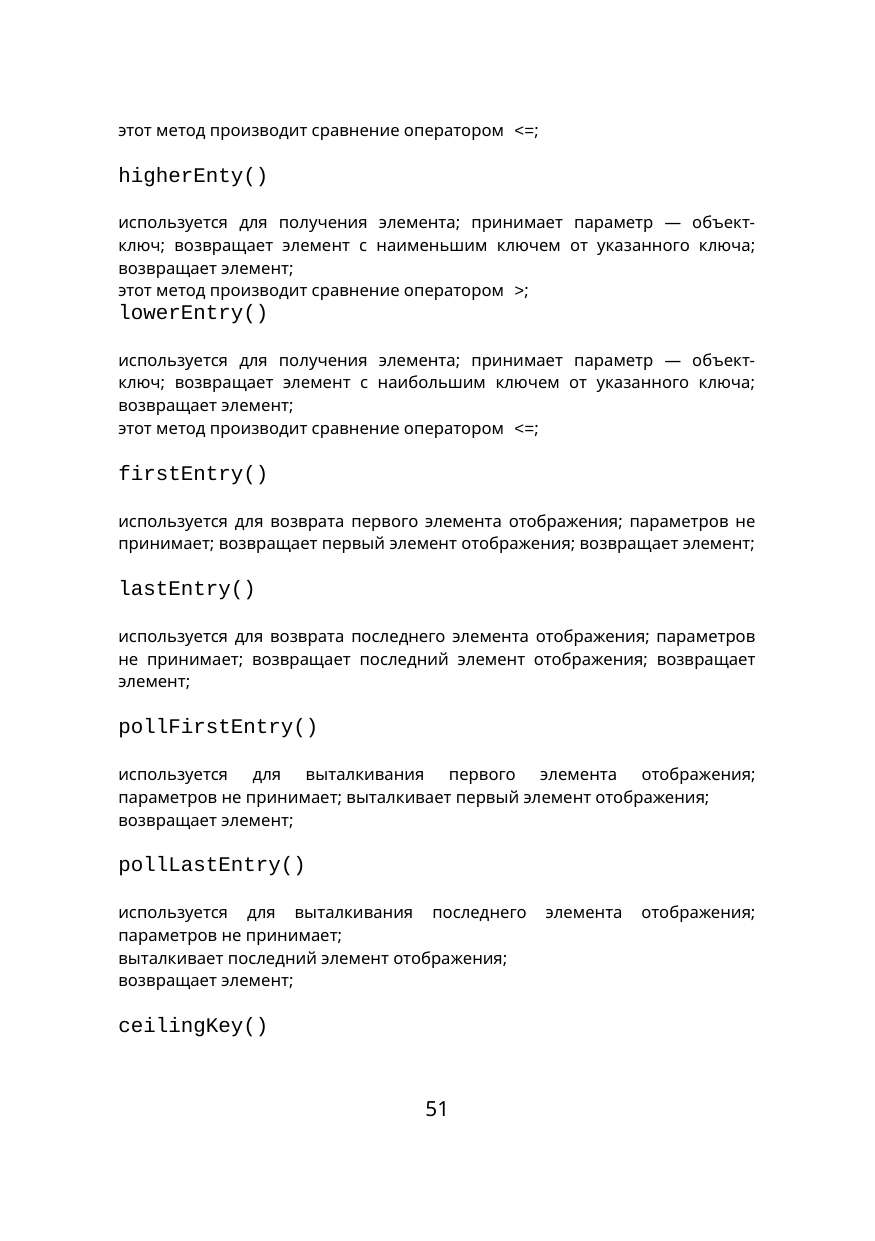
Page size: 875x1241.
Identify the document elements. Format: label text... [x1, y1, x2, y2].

text используется для возврата первого элемента отображения; параметров не принимает; возвращает первый элемент отображения; возвращает элемент; [118, 509, 756, 554]
text возвращает элемент; [118, 808, 756, 831]
text используется для выталкивания первого элемента отображения; параметров не принимает; выталкивает первый элемент отображения; [118, 763, 756, 808]
text pollLastEntry() [118, 854, 756, 878]
text используется для получения элемента; принимает параметр — объект- ключ; возвращает элемент с наибольшим ключем от указанного ключа; возвращает элемент; [118, 348, 756, 416]
text этот метод производит сравнение оператором <=; [118, 416, 756, 439]
text используется для выталкивания последнего элемента отображения; параметров не принимает; [118, 901, 756, 946]
text используется для получения элемента; принимает параметр — объект- ключ; возвращает элемент с наименьшим ключем от указанного ключа; возвращает элемент; [118, 211, 756, 279]
text lowerEntry() [118, 302, 756, 326]
text higherEnty() [118, 164, 756, 188]
text выталкивает последний элемент отображения; [118, 946, 756, 969]
text используется для возврата последнего элемента отображения; параметров не принимает; возвращает последний элемент отображения; возвращает элемент; [118, 624, 756, 693]
text этот метод производит сравнение оператором >; [118, 279, 756, 302]
text firstEntry() [118, 463, 756, 486]
text ceilingKey() [118, 1015, 756, 1039]
text pollFirstEntry() [118, 716, 756, 740]
text lastEntry() [118, 578, 756, 602]
text возвращает элемент; [118, 969, 756, 992]
text этот метод производит сравнение оператором <=; [118, 118, 756, 141]
